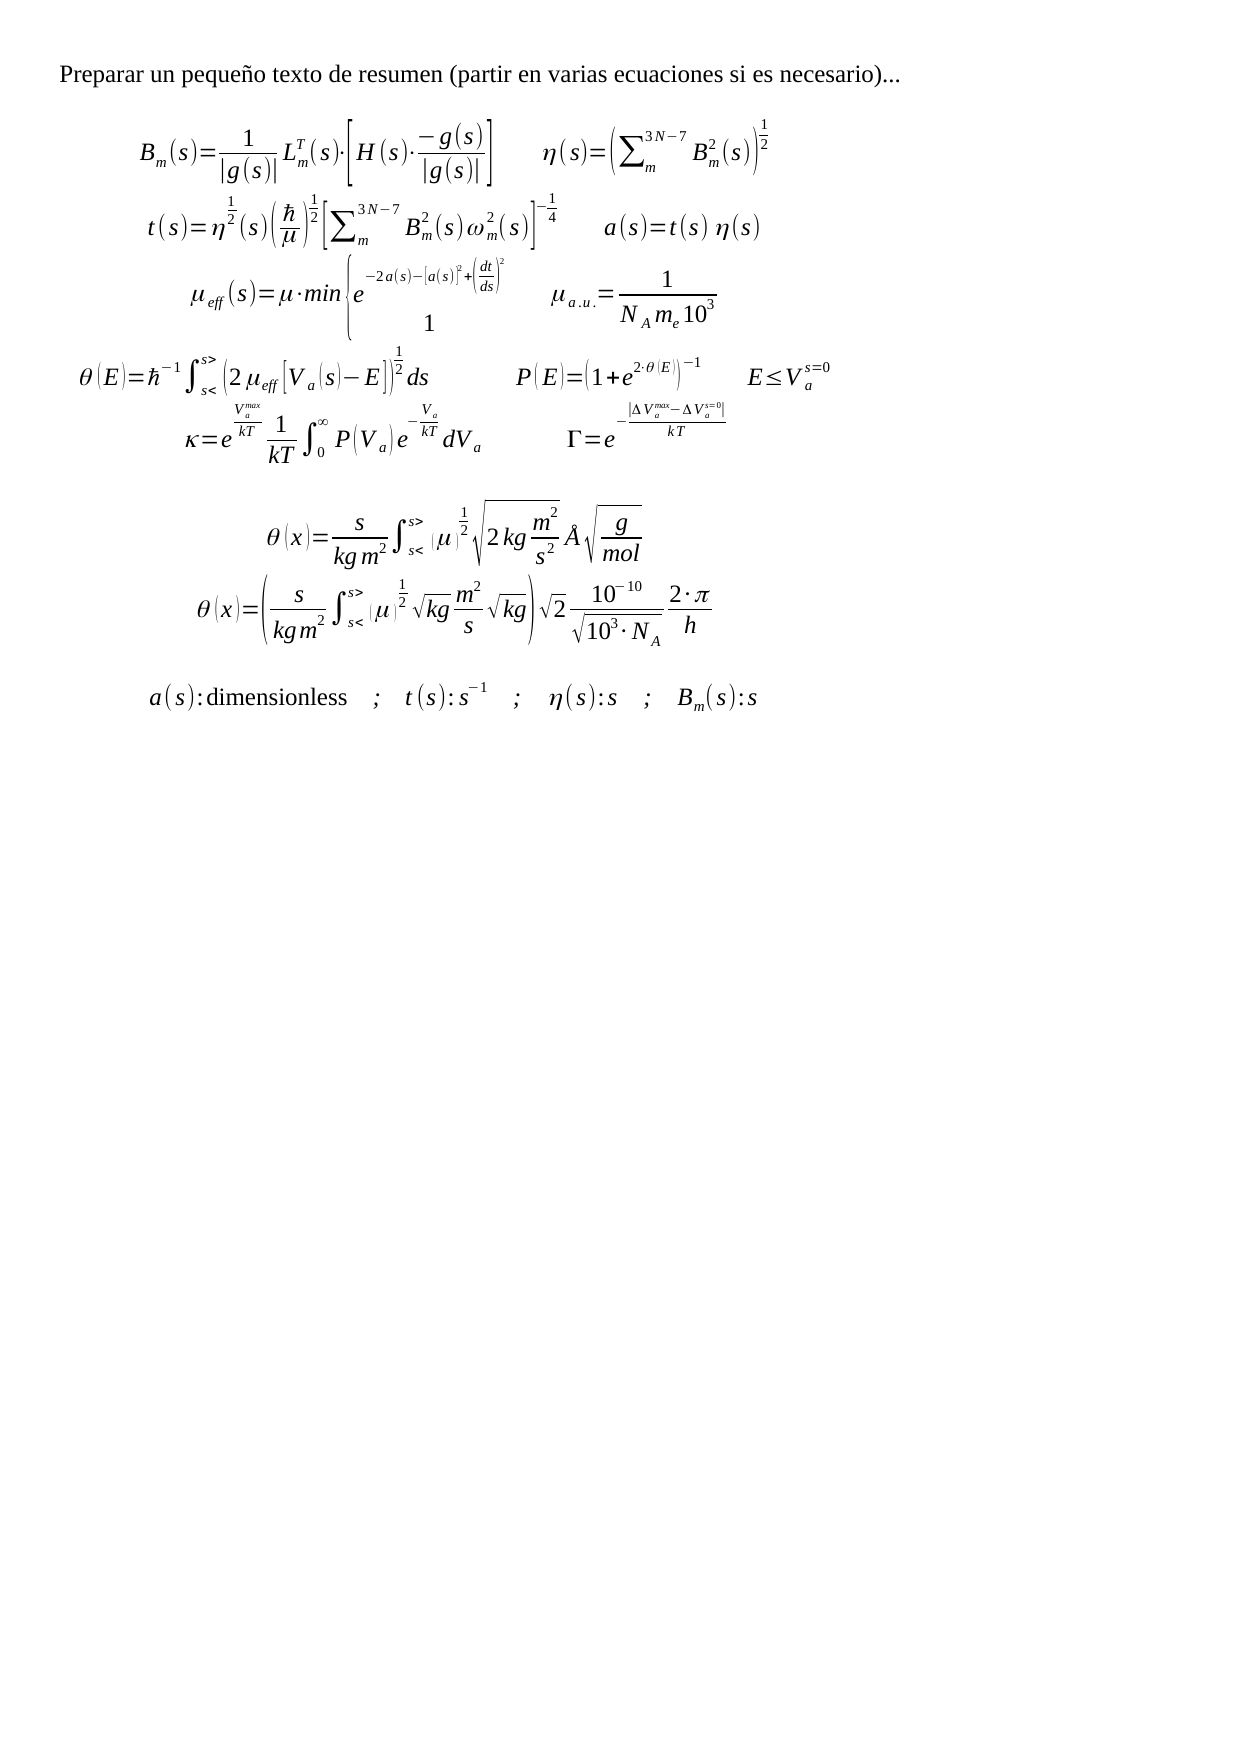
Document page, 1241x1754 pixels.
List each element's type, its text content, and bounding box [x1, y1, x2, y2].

text Preparar un pequeño texto de resumen (partir en varias ecuaciones si es necesario)... [59, 59, 1181, 88]
